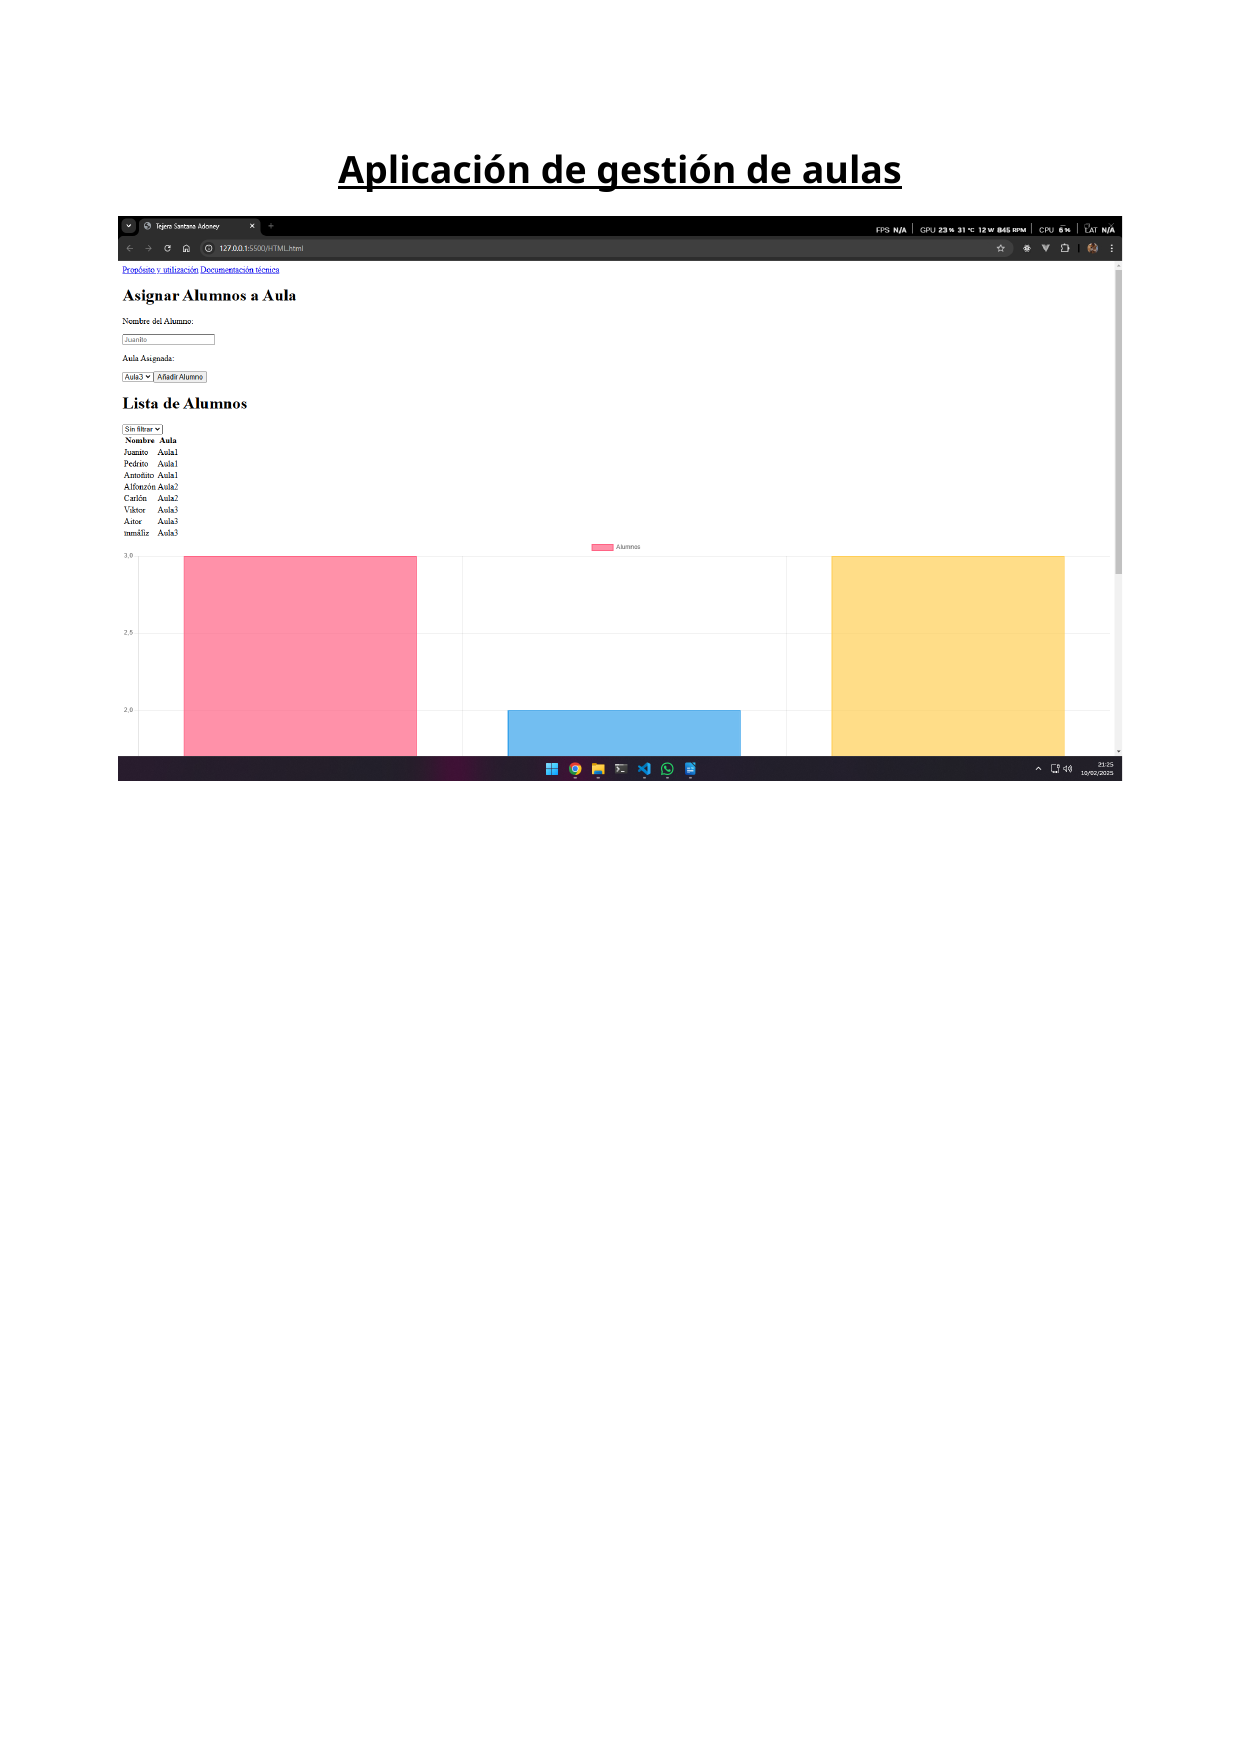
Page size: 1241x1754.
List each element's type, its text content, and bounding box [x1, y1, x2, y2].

picture [118, 216, 1123, 781]
subtitle Aplicación de gestión de aulas [118, 143, 1122, 194]
